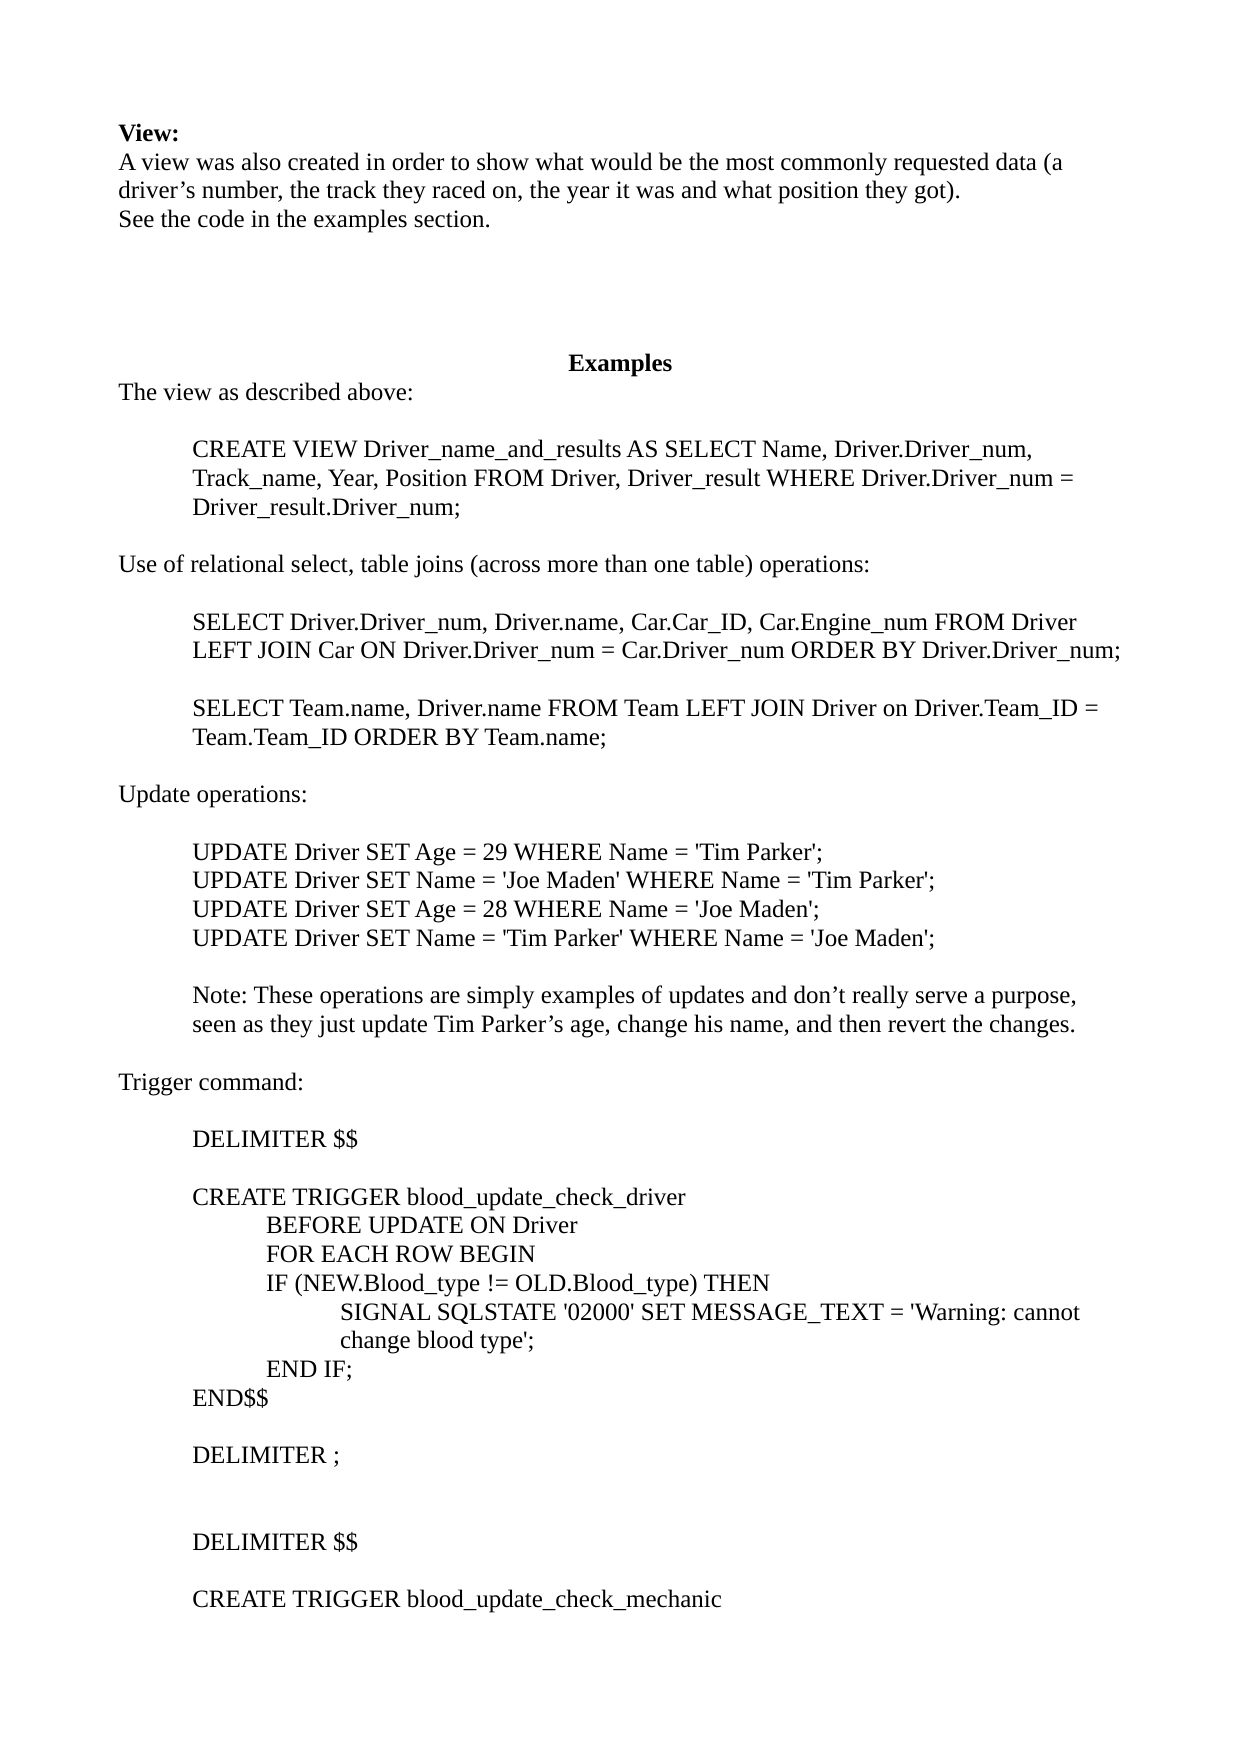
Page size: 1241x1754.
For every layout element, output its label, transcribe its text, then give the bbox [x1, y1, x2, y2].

text SELECT Team.name, Driver.name FROM Team LEFT JOIN Driver on Driver.Team_ID = Team.Team_ID ORDER BY Team.name; [118, 693, 1122, 751]
text CREATE TRIGGER blood_update_check_driver [118, 1182, 1122, 1211]
text CREATE VIEW Driver_name_and_results AS SELECT Name, Driver.Driver_num, Track_name, Year, Position FROM Driver, Driver_result WHERE Driver.Driver_num = Driver_result.Driver_num; [118, 434, 1122, 521]
text END$$ [118, 1383, 1122, 1412]
text CREATE TRIGGER blood_update_check_mechanic [118, 1584, 1122, 1613]
text Note: These operations are simply examples of updates and don’t really serve a purpose, seen as they just update Tim Parker’s age, change his name, and then revert the changes. [118, 981, 1122, 1038]
text See the code in the examples section. [118, 204, 1122, 233]
text DELIMITER $$ [118, 1124, 1122, 1153]
text UPDATE Driver SET Name = 'Tim Parker' WHERE Name = 'Joe Maden'; [118, 923, 1122, 952]
text IF (NEW.Blood_type != OLD.Blood_type) THEN [118, 1268, 1122, 1297]
text View: [118, 118, 1122, 147]
text A view was also created in order to show what would be the most commonly requested data (a driver’s number, the track they raced on, the year it was and what position they got). [118, 147, 1122, 204]
text Use of relational select, table joins (across more than one table) operations: [118, 549, 1122, 578]
text The view as described above: [118, 377, 1122, 406]
text BEFORE UPDATE ON Driver [118, 1211, 1122, 1239]
text UPDATE Driver SET Age = 29 WHERE Name = 'Tim Parker'; [118, 837, 1122, 866]
text UPDATE Driver SET Age = 28 WHERE Name = 'Joe Maden'; [118, 894, 1122, 923]
text FOR EACH ROW BEGIN [118, 1239, 1122, 1268]
text END IF; [118, 1354, 1122, 1383]
text Trigger command: [118, 1067, 1122, 1096]
text UPDATE Driver SET Name = 'Joe Maden' WHERE Name = 'Tim Parker'; [118, 866, 1122, 894]
text Update operations: [118, 779, 1122, 808]
text SELECT Driver.Driver_num, Driver.name, Car.Car_ID, Car.Engine_num FROM Driver LEFT JOIN Car ON Driver.Driver_num = Car.Driver_num ORDER BY Driver.Driver_num; [118, 607, 1122, 664]
text Examples [118, 348, 1122, 377]
text DELIMITER $$ [118, 1527, 1122, 1556]
text DELIMITER ; [118, 1441, 1122, 1469]
text SIGNAL SQLSTATE '02000' SET MESSAGE_TEXT = 'Warning: cannot change blood type'; [118, 1297, 1122, 1354]
